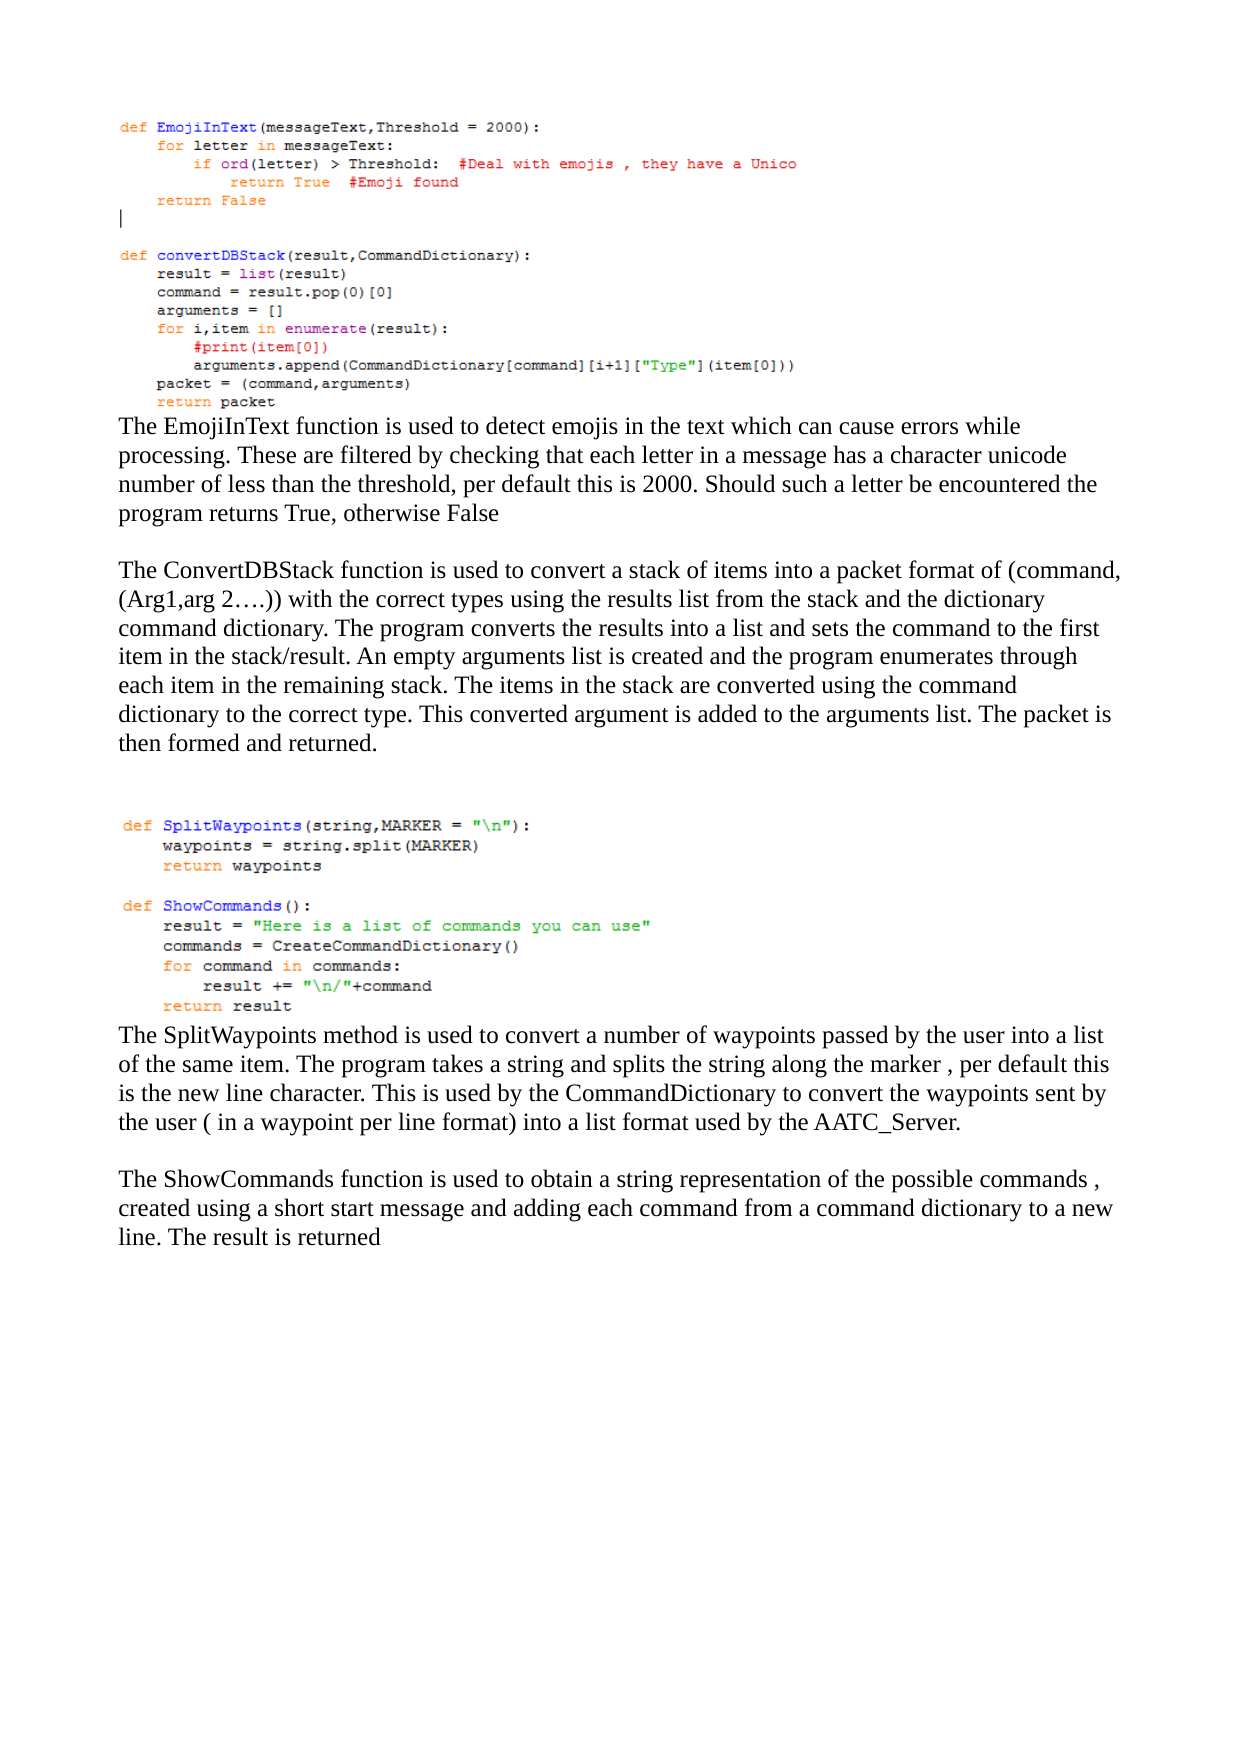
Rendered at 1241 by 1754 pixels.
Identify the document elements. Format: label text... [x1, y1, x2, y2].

picture [118, 813, 661, 1021]
text The SplitWaypoints method is used to convert a number of waypoints passed by the user into a list of the same item. The program takes a string and splits the string along the marker , per default this is the new line character. This is used by the CommandDictionary to convert the waypoints sent by the user ( in a waypoint per line format) into a list format used by the AATC_Server. [118, 814, 1122, 1135]
text The EmojiInText function is used to detect emojis in the text which can cause errors while processing. These are filtered by checking that each letter in a message has a character unicode number of less than the threshold, per default this is 2000. Should such a letter be encountered the program returns True, otherwise False [118, 118, 1122, 526]
picture [118, 118, 798, 412]
text The ShowCommands function is used to obtain a string representation of the possible commands , created using a short start message and adding each command from a command dictionary to a new line. The result is returned [118, 1164, 1122, 1250]
text The ConvertDBStack function is used to convert a stack of items into a packet format of (command,(Arg1,arg 2….)) with the correct types using the results list from the stack and the dictionary command dictionary. The program converts the results into a list and sets the command to the first item in the stack/result. An empty arguments list is created and the program enumerates through each item in the remaining stack. The items in the stack are converted using the command dictionary to the correct type. This converted argument is added to the arguments list. The packet is then formed and returned. [118, 555, 1122, 756]
